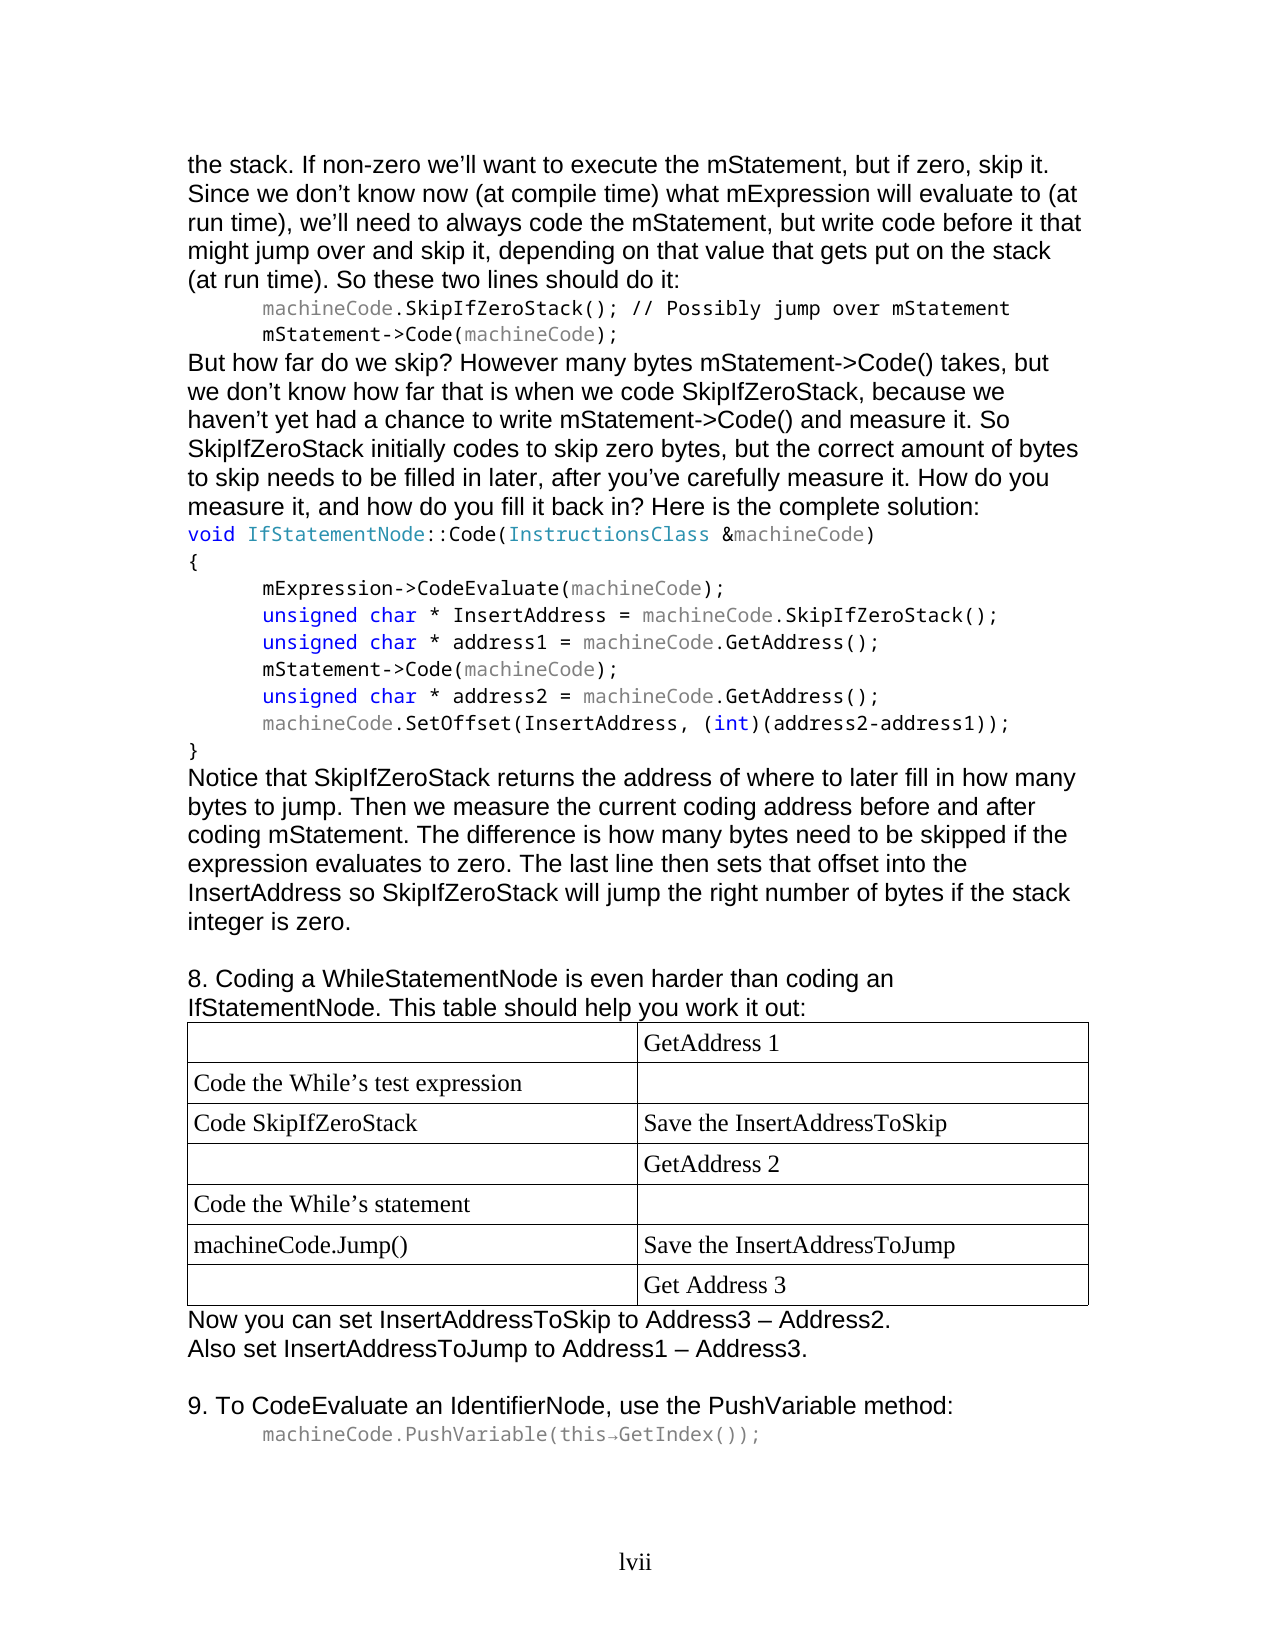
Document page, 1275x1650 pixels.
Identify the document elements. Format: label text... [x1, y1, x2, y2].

text Now you can set InsertAddressToSkip to Address3 – Address2. [187, 1306, 1087, 1334]
text { [187, 547, 1087, 574]
text machineCode.PushVariable(this→GetIndex()); [187, 1420, 1087, 1447]
table_header [188, 1023, 637, 1062]
table_cell Code the While’s statement [188, 1185, 637, 1224]
table_cell machineCode.Jump() [188, 1225, 637, 1264]
table_cell Save the InsertAddressToSkip [638, 1104, 1088, 1143]
table_cell [638, 1063, 1088, 1103]
table_cell Save the InsertAddressToJump [638, 1225, 1088, 1264]
text unsigned char * address1 = machineCode.GetAddress(); [187, 628, 1087, 655]
text 9. To CodeEvaluate an IdentifierNode, use the PushVariable method: [187, 1391, 1087, 1420]
table_cell [188, 1265, 637, 1305]
text the stack. If non-zero we’ll want to execute the mStatement, but if zero, skip it. Since we don’t know now (at compile time) what mExpression will evaluate to (at run time), we’ll need to always code the mStatement, but write code before it that might jump over and skip it, depending on that value that gets put on the stack (at run time). So these two lines should do it: [187, 150, 1087, 294]
table_cell GetAddress 2 [638, 1144, 1088, 1183]
table_cell [188, 1144, 637, 1183]
table_cell Code the While’s test expression [188, 1063, 637, 1103]
text Notice that SkipIfZeroStack returns the address of where to later fill in how many bytes to jump. Then we measure the current coding address before and after coding mStatement. The difference is how many bytes need to be skipped if the expression evaluates to zero. The last line then sets that offset into the InsertAddress so SkipIfZeroStack will jump the right number of bytes if the stack integer is zero. [187, 763, 1087, 936]
text 8. Coding a WhileStatementNode is even harder than coding an IfStatementNode. This table should help you work it out: [187, 964, 1087, 1022]
table_header GetAddress 1 [638, 1023, 1088, 1062]
text machineCode.SkipIfZeroStack(); // Possibly jump over mStatement [187, 294, 1087, 321]
text Also set InsertAddressToJump to Address1 – Address3. [187, 1334, 1087, 1362]
text machineCode.SetOffset(InsertAddress, (int)(address2-address1)); [187, 709, 1087, 736]
text But how far do we skip? However many bytes mStatement->Code() takes, but we don’t know how far that is when we code SkipIfZeroStack, because we haven’t yet had a chance to write mStatement->Code() and measure it. So SkipIfZeroStack initially codes to skip zero bytes, but the correct amount of bytes to skip needs to be filled in later, after you’ve carefully measure it. How do you measure it, and how do you fill it back in? Here is the complete solution: [187, 348, 1087, 520]
text unsigned char * InsertAddress = machineCode.SkipIfZeroStack(); [187, 601, 1087, 628]
text mExpression->CodeEvaluate(machineCode); [187, 574, 1087, 601]
text unsigned char * address2 = machineCode.GetAddress(); [187, 682, 1087, 709]
table_cell [638, 1185, 1088, 1224]
text } [187, 736, 1087, 763]
table_cell Get Address 3 [638, 1265, 1088, 1305]
text mStatement->Code(machineCode); [187, 321, 1087, 348]
table_cell Code SkipIfZeroStack [188, 1104, 637, 1143]
text void IfStatementNode::Code(InstructionsClass &machineCode) [187, 520, 1087, 547]
text mStatement->Code(machineCode); [187, 655, 1087, 682]
